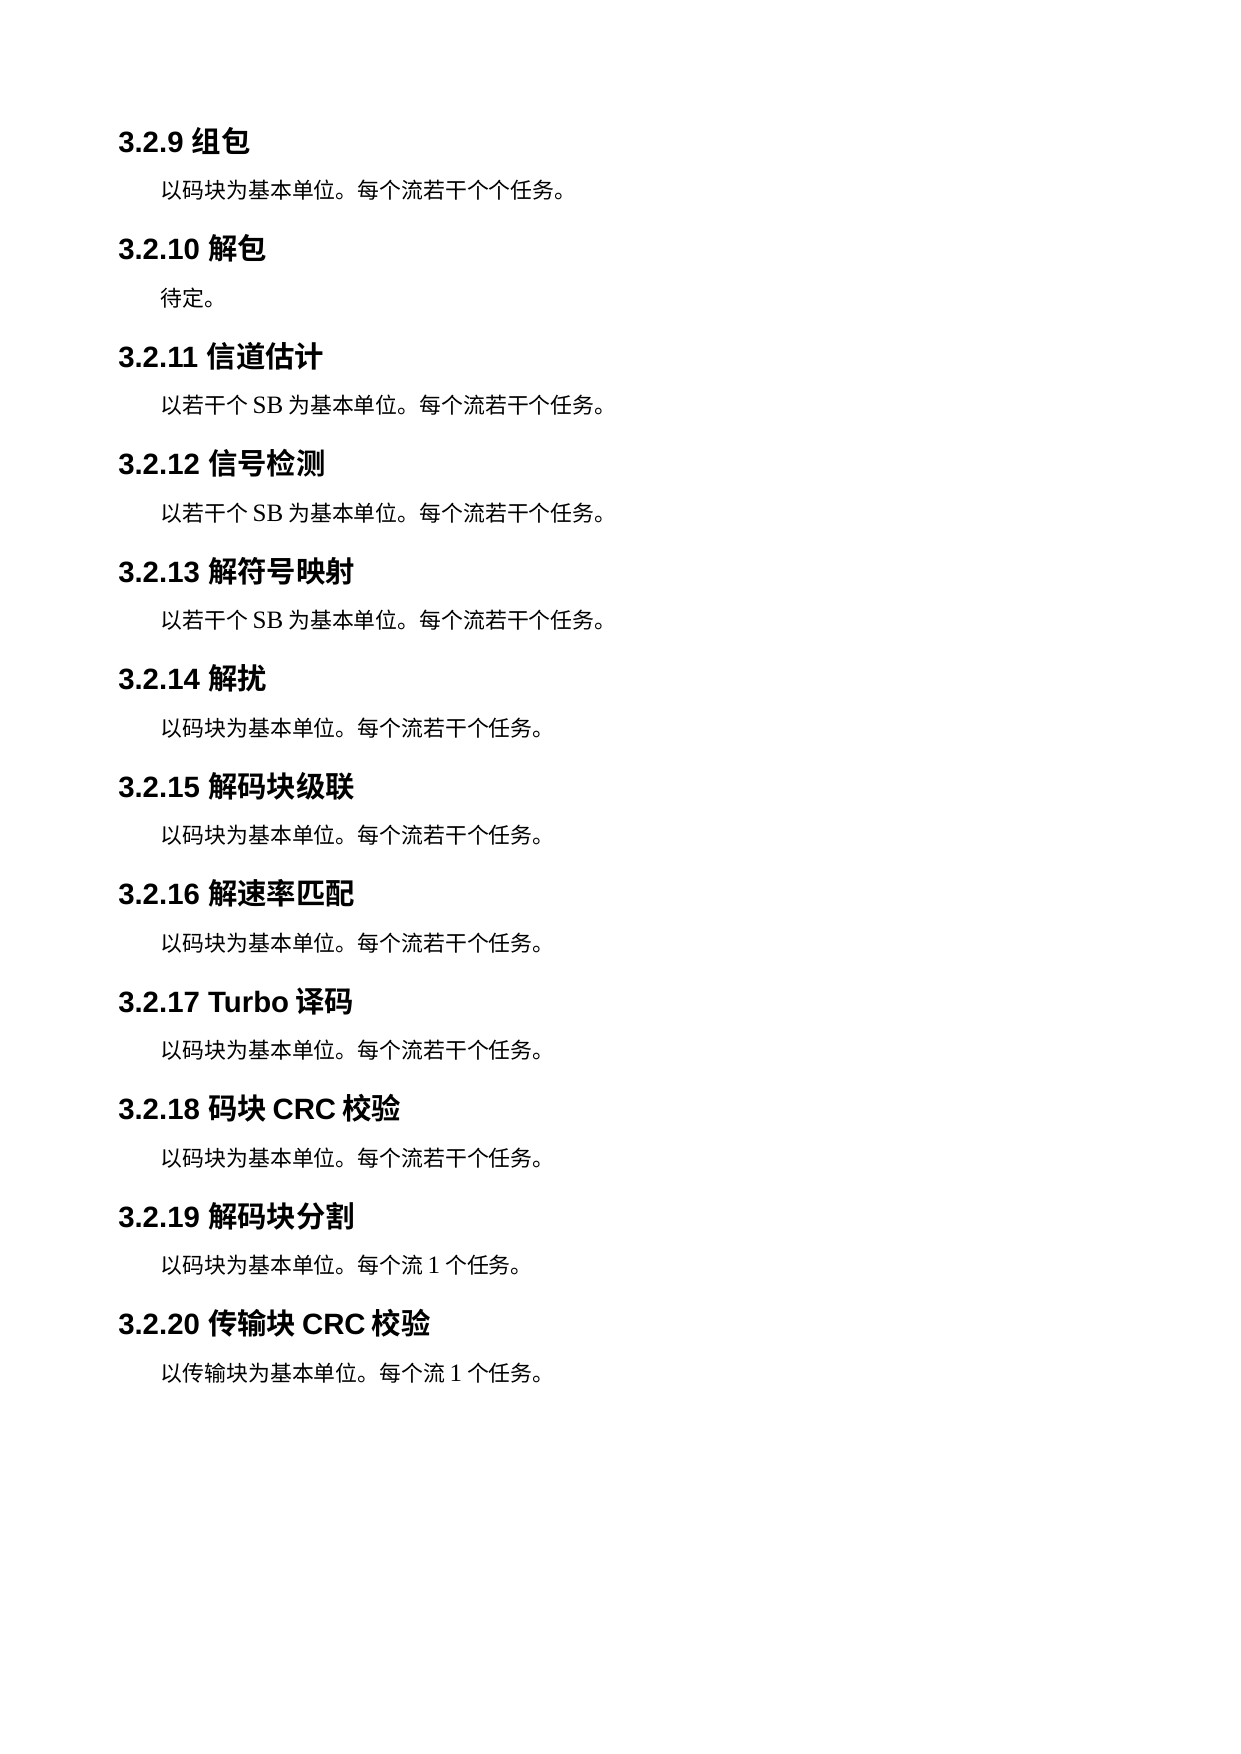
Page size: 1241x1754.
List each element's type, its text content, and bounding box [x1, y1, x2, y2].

subtitle 3.2.19 解码块分割 [118, 1193, 1122, 1236]
text 以码块为基本单位。每个流若干个任务。 [118, 1141, 1122, 1172]
text 以码块为基本单位。每个流1个任务。 [118, 1248, 1122, 1280]
subtitle 3.2.14 解扰 [118, 656, 1122, 698]
subtitle 3.2.15 解码块级联 [118, 763, 1122, 806]
text 以码块为基本单位。每个流若干个个任务。 [118, 173, 1122, 205]
subtitle 3.2.12 信号检测 [118, 441, 1122, 483]
text 以码块为基本单位。每个流若干个任务。 [118, 926, 1122, 957]
text 以码块为基本单位。每个流若干个任务。 [118, 711, 1122, 742]
text 以传输块为基本单位。每个流1个任务。 [118, 1356, 1122, 1387]
subtitle 3.2.18 码块CRC校验 [118, 1086, 1122, 1128]
text 以若干个SB为基本单位。每个流若干个任务。 [118, 603, 1122, 635]
subtitle 3.2.20 传输块CRC校验 [118, 1301, 1122, 1343]
text 以码块为基本单位。每个流若干个任务。 [118, 1033, 1122, 1065]
subtitle 3.2.9 组包 [118, 118, 1122, 161]
subtitle 3.2.10 解包 [118, 226, 1122, 268]
text 以码块为基本单位。每个流若干个任务。 [118, 818, 1122, 850]
subtitle 3.2.13 解符号映射 [118, 548, 1122, 591]
text 以若干个SB为基本单位。每个流若干个任务。 [118, 388, 1122, 420]
subtitle 3.2.11 信道估计 [118, 333, 1122, 376]
subtitle 3.2.16 解速率匹配 [118, 871, 1122, 913]
text 以若干个SB为基本单位。每个流若干个任务。 [118, 496, 1122, 527]
text 待定。 [118, 281, 1122, 312]
subtitle 3.2.17 Turbo译码 [118, 978, 1122, 1021]
